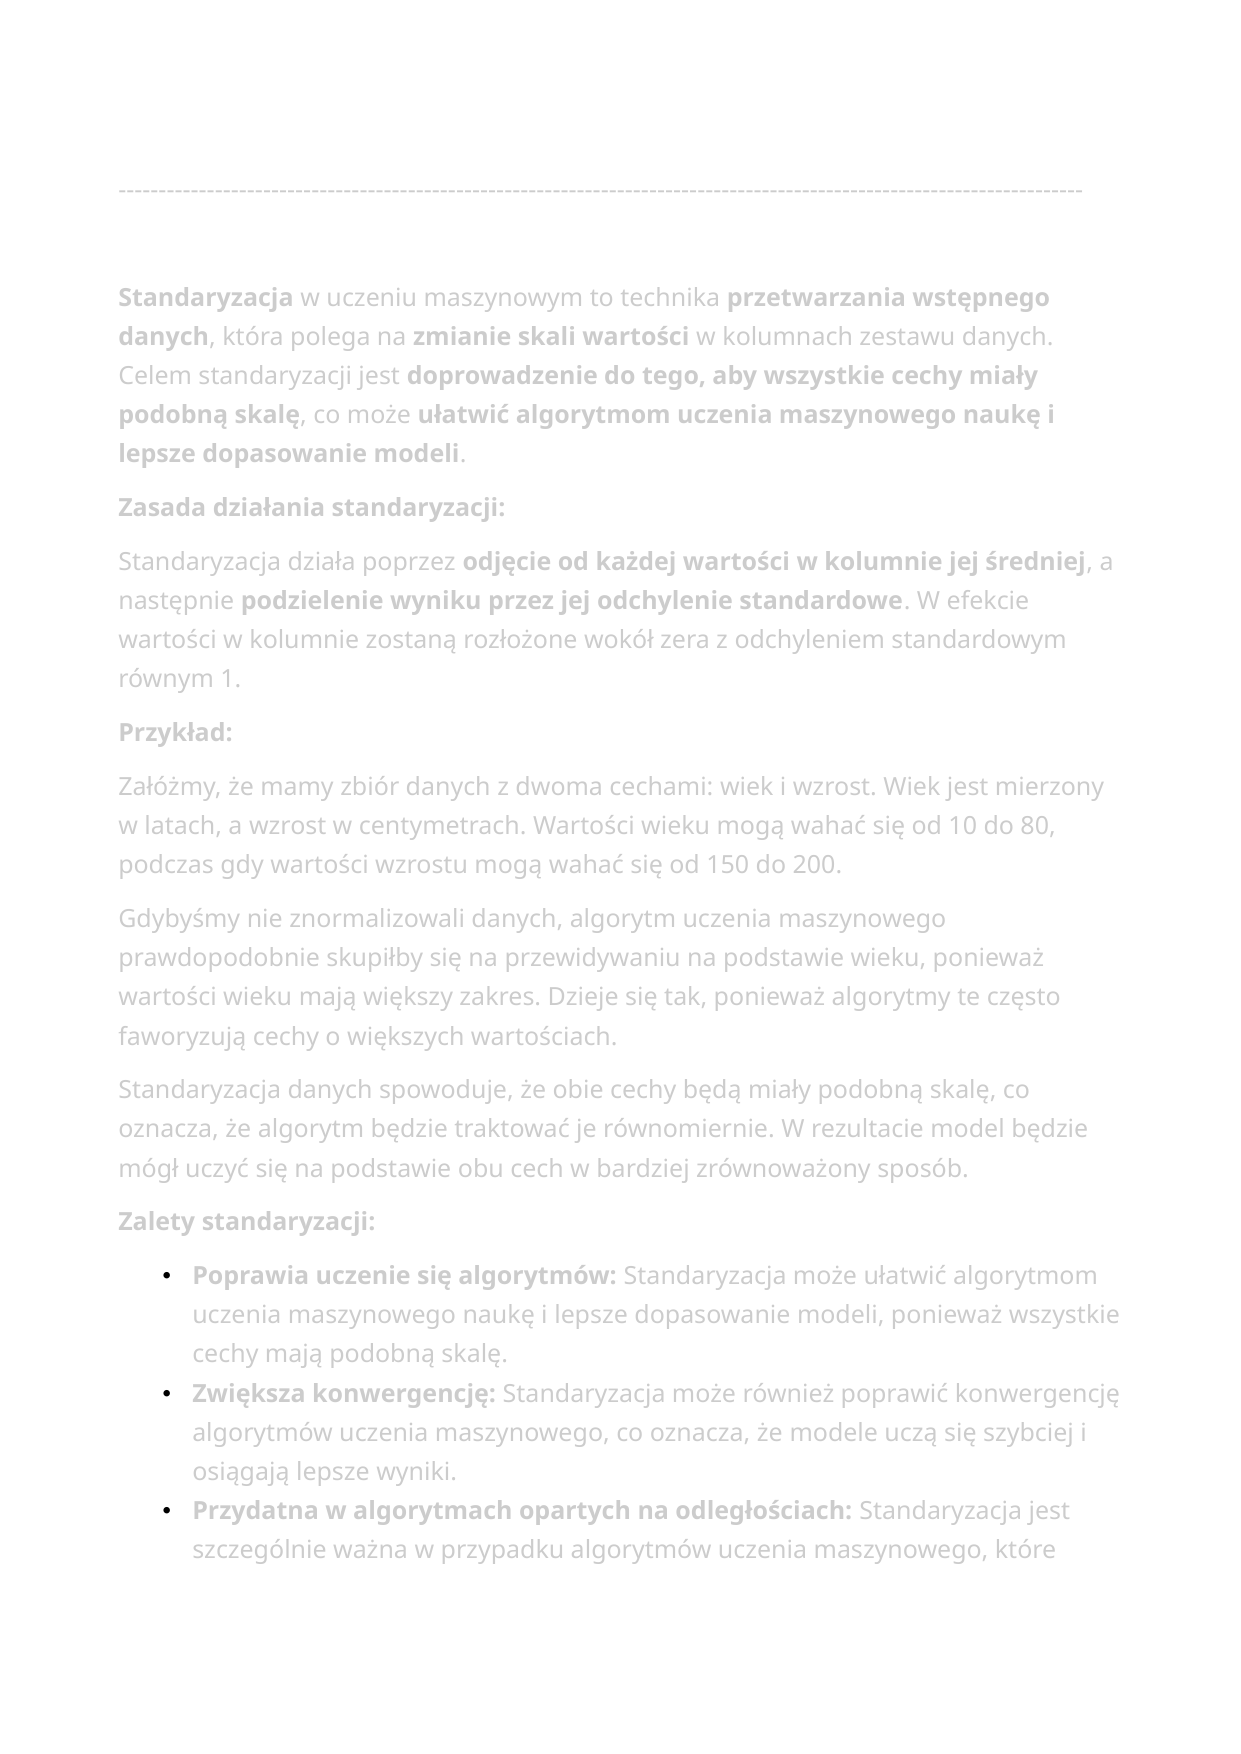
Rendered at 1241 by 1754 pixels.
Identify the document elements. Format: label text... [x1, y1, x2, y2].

list Przydatna w algorytmach opartych na odległościach: Standaryzacja jest szczególnie ważna w przypadku algorytmów uczenia maszynowego, które [162, 1493, 1122, 1566]
text Przykład: [118, 715, 1122, 749]
text Zasada działania standaryzacji: [118, 490, 1122, 524]
list Poprawia uczenie się algorytmów: Standaryzacja może ułatwić algorytmom uczenia maszynowego naukę i lepsze dopasowanie modeli, ponieważ wszystkie cechy mają podobną skalę. [162, 1258, 1122, 1370]
text Załóżmy, że mamy zbiór danych z dwoma cechami: wiek i wzrost. Wiek jest mierzony w latach, a wzrost w centymetrach. Wartości wieku mogą wahać się od 10 do 80, podczas gdy wartości wzrostu mogą wahać się od 150 do 200. [118, 768, 1122, 881]
text Standaryzacja danych spowoduje, że obie cechy będą miały podobną skalę, co oznacza, że ​​algorytm będzie traktować je równomiernie. W rezultacie model będzie mógł uczyć się na podstawie obu cech w bardziej zrównoważony sposób. [118, 1072, 1122, 1184]
text Zalety standaryzacji: [118, 1204, 1122, 1238]
text Gdybyśmy nie znormalizowali danych, algorytm uczenia maszynowego prawdopodobnie skupiłby się na przewidywaniu na podstawie wieku, ponieważ wartości wieku mają większy zakres. Dzieje się tak, ponieważ algorytmy te często faworyzują cechy o większych wartościach. [118, 901, 1122, 1052]
text Standaryzacja w uczeniu maszynowym to technika przetwarzania wstępnego danych, która polega na zmianie skali wartości w kolumnach zestawu danych. Celem standaryzacji jest doprowadzenie do tego, aby wszystkie cechy miały podobną skalę, co może ułatwić algorytmom uczenia maszynowego naukę i lepsze dopasowanie modeli. [118, 279, 1122, 470]
list Zwiększa konwergencję: Standaryzacja może również poprawić konwergencję algorytmów uczenia maszynowego, co oznacza, że ​​modele uczą się szybciej i osiągają lepsze wyniki. [162, 1375, 1122, 1488]
text Standaryzacja działa poprzez odjęcie od każdej wartości w kolumnie jej średniej, a następnie podzielenie wyniku przez jej odchylenie standardowe. W efekcie wartości w kolumnie zostaną rozłożone wokół zera z odchyleniem standardowym równym 1. [118, 543, 1122, 695]
text ------------------------------------------------------------------------------------------------------------------------ [118, 172, 1122, 206]
